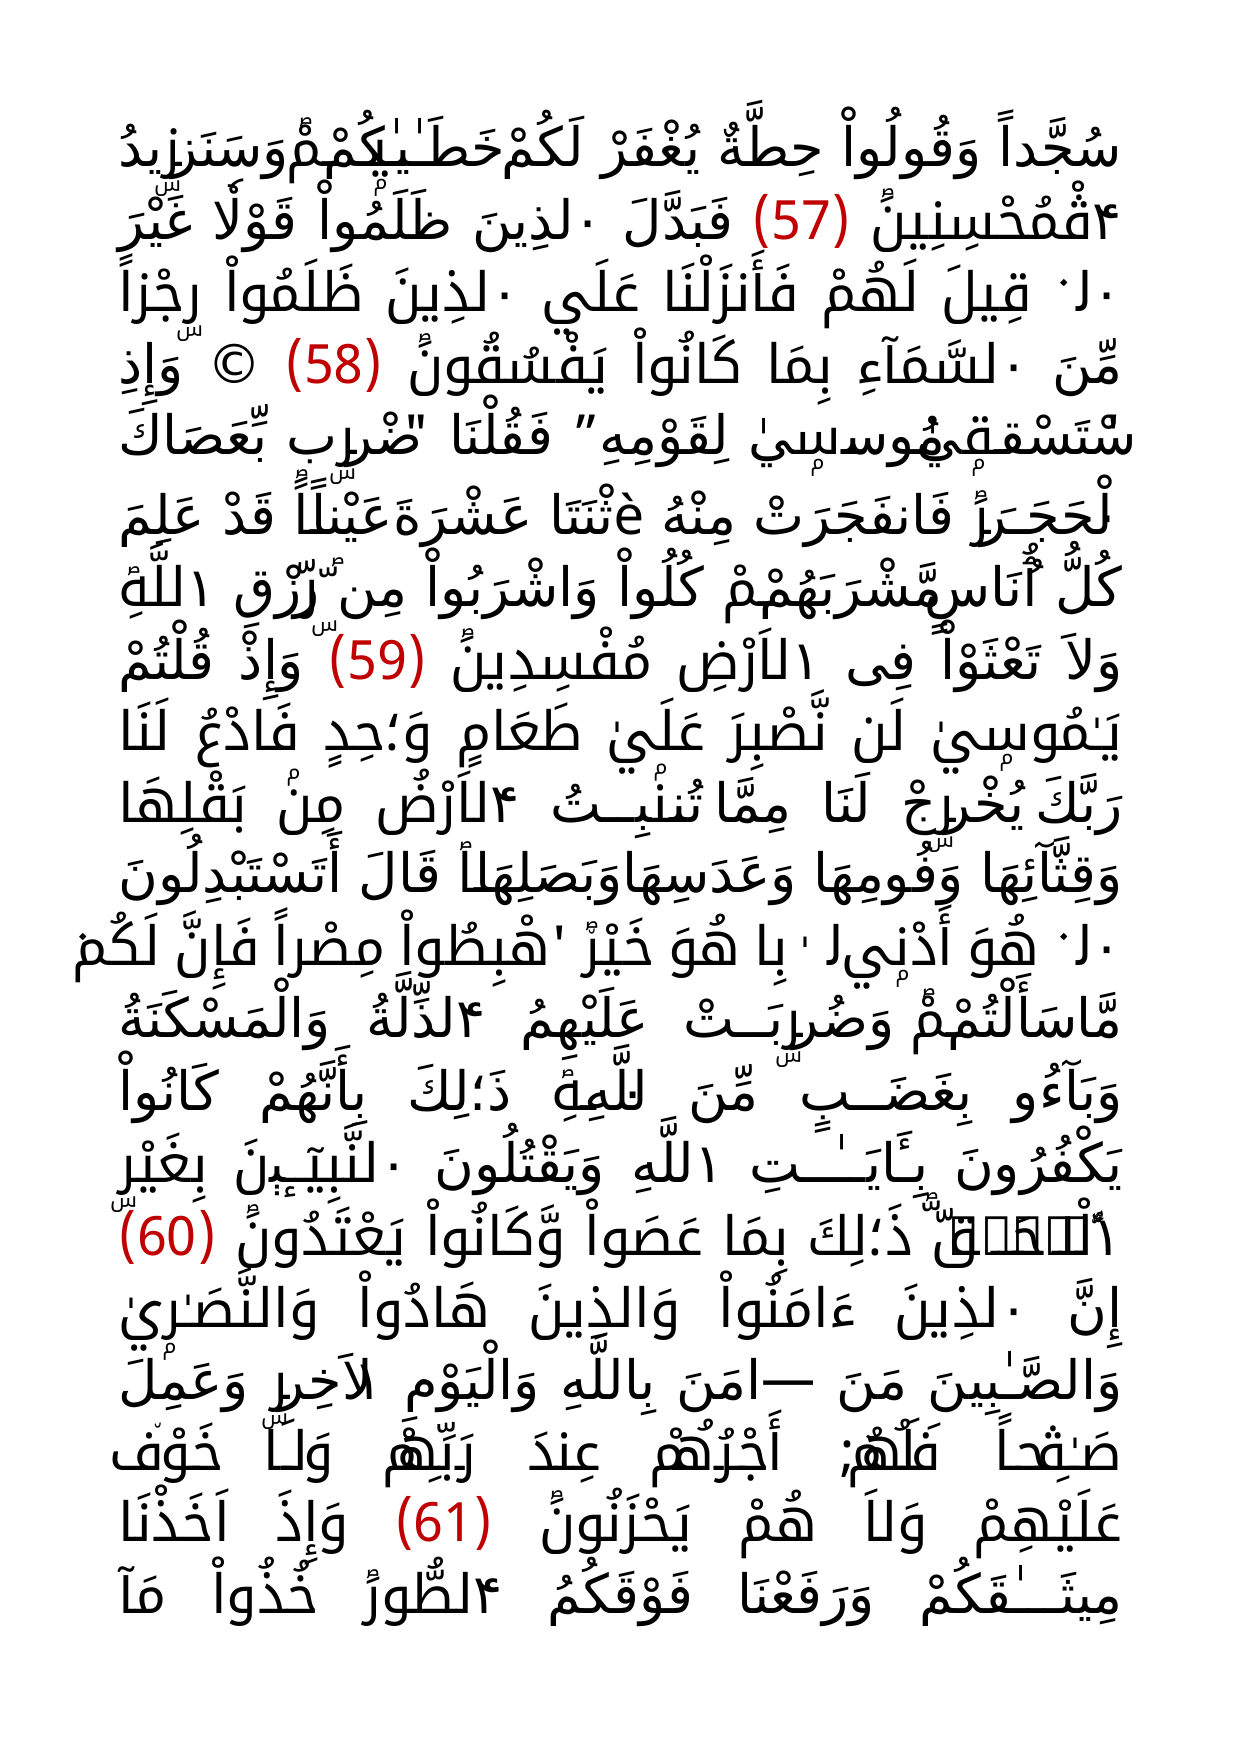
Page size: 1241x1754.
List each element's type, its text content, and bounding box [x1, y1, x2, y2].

text بِسْمِ ۱للَّهِ ۱لرَّحْمَـٰنِ ۱لرَّحِيمِ أَلَٓـم؋ّٓؐ ذَ؛لِژَ ۰لْكِتَــٰــبُ لاَ رَيْبَؐ فِيهِ هُديً لِّلْمُتَّقِينَ (1) ۰لذِينَ يُومِنُونَ بِالْغَيْــبِ وَيُقِيمُونَ ۰لصَّلَوٰةَ وَمِمَّا رَزَقْنَـٰهُمْ يُنفِقُونَؐ (2) وَالذِينَ يُومِنُونَ بِمَآ ٱُنزۣلَ إِلَيْژَ وَمَآ ٱُنزۣلَ مِن قَـبْلِژَ وَبِالاَخِرَةِ هُمْ يُوقِنُونَ (3) ٱُوْلَئِژَ عَلَيٰ هُديً مِّن رَّبِّهِمْؐ وَٱُوْلَئِكَ هُمُ ۴ڤْمُفْڤِحُونَؐ (4)إِنَّ ۰لذِينَ كَفَرُواْ سَوَآء٘ عَلَيْهِمُ; ءَآنذَرْتَهُمُ; أَمْ لَمْ تُنذِرْهُمْ لاَ يُومِنُونَؐ (5) خَتَمَ ۰للَّهُ عَلَيٰ قُلُوبِهِمْ وَعَلَيٰ سَمْعِهِمْؐ وَعَلَيٰٓ أَبْصۭــٰرۣهِمْ غِشَــٰوَةٌؐ وَلَهُمْ عَذَاب٘ عَظِيمٌؐ (6) وَمِنَ ۰لنَّاسِ مَنْ يَّقُولُ ءَامَنَّا بِاللَّهِ وَبِالْيَوْمِ ۱لاَخِرۣ وَمَا هُم بِمُومِنِيـنَؐ (7) يُخَــٰدِعُونَ ۰للَّهَ وَالذِينَ ءَامَنُواْؐ وَمَا يُخَــٰدِعُونَ إِلٓاَّ أَنفُسَهُمْ وَمَا يَشْعُرُونَؐ (8) فِى قُلُوبِهِم مَّرَضٌؐ فَزَادَهُمُ ۴للَّهُ مَرَضاًؐ وَلَهُمْ عَذَاببب٘ اَلِيمُۢ بِمَا كَانُواْ يُكَذِّبُونَؐ (9) وَإِذَا قِيلَ لَهُمْ لاَ تُفْسِدُواْ فِى ۱لاَرْضِ قَالُوٓاْ إِنَّمَا نَحْنُ مُصْلِحُونَؐ (10) أَلٓاَ إِنَّهُمْ هُمُ ۴لْمُفْسِدُونَ وَچَكِن لاَّ يَشْعُرُونَؐ (11) وَإِذَا قِيلَ لَهُمُ; ءَامِنُواْ كَمَآ ءَامَنَ ۰لنَّاسُ قَالُوٓاْ أَنُومِنُ كَمَآ ءَامَنَ ۰لسُّفَهَآءُؐ اَ۬لٓاَ إِنَّهُمْ هُمُ ۴لسُّفَهَآءُ وَچَكِن لاَّ يَعْلَمُونَؐ (12) وَإِذَا لَقُواْ ۴لذِينَ ءَامَنُواْ قَالُوٓاْ ءَامَنَّاؐ وَإِذَا خَلَوۣاْ اِلَيٰ شَيَـٰطِينِهِمْ قَالُوٓاْ إِنَّا مَعَكُمُ; إِنَّمَا نَحْنُ مُسْتَهْزۣءُونَؐ (13) ۰للَّهُ يَسْتَهْزۣﻯُٔ بِهِمْ وَيَمُـدُّهُمْ فِى طُـغْـيَــٰنِهِمْ يَعْمَهُونَؐ (14) ﭐُوْلَئِكَ۰لذِيـنَ "شْتَرَوُاْ ۴لضَّچَلَةَ بِالْهُدۭيٰ فَمَا رَبِحَت تِّجَــٰرَتُهُمْ وَمَا كَانُواْ مُهْتَدِينَؐ (15) ® مَثَلُهُمْ كَمَثَلِ ۱ﻟ﮲ 'سْتَوْقَدَ نَاراً فَلَمَّآ أَضَآءَتْ مَا حَوْلَهُؐ„ ذَهَــبَ ۰للَّهُ بِنُورۣهِمْ وَتَرَكَهُمْ فِى ظُلُمَــٰــتٍ لاَّ يُبْصِرُونَؐ (16) صُمّٛ بُكْم٘ عُمْيٌ فَهُمْ لاَ يَرْجِعُونَؐ (17) أَوْ كَصَيِّبٍ مِّنَ ۰لسَّمَآءِ فِيهِ ظُلُمَـٰتٌ وَرَعْدٌ وَبَرْقٌؐ يَجْعَلُونَ أَصَــٰبِعَهُمْ فِىٓ ءَاذَانِهِم مِّـنَ ۰لصَّوَ؛عِقِ حَذَرَ ۰لْمَوْتِؐ وَاللَّهُ مُحِيطٛ بِالْكۭـٰفِـرۣينَؐ (18) يَكَادُ ۴لْبَرْقُ يَخْطَفُ أَبْصَـٰرَهُمْؐ كُلَّمَآ أَضَآءَ لَهُم مَّشَوْاْ فِيهِؐ وَإِذَآ أَظْلَمَ عَلَيْهِمْ قَامُواْؐ وَلَوْ شَآءَ ۰للَّهُ لَذَهَــبَ بِسَمْعِهِمْ وَأَبْصۭـٰرۣهِمُؐ; إِنَّ ۰للَّهَ عَلَيٰ كُلِّ شَيْءٍ قَدِيرٌؐ (19) يَـٰٓأَيُّهَا ۰لنَّاسُ ۶عْبُدُواْ رَبَّكُمُ ۴ﻟ﮲ خَلَقَكُمْ وَالذِينَ مِن قَبْلِكُمْ لَعَلَّكُمْ تَتَّقُونَؐ (20) ۰ﻟ﮲ جَعَلَ لَكُمُ ۴لاَرْضَ فِرَ؛شاً وَالسَّمَآءَ بِنَآءً وَأَنزَلَ مِنَ ۰لسَّمَآءِ مَآءً فَأَخْرَجَ بِهِ” مِنَ ۰لثَّمَرَ؛تِ رۣزْقاً لَّكُمْؐ فَلاَ تَجْعَلُواْ لِلهِ أَندَاداً وَأَنتُمْ تَعْلَمُونَؐ (21) وَإِن كُنتُمْ فِى رَيْــبٍ مِّمَّا نَزَّلْنَا عَلَيٰ عَبْدِنَا فَاتُواْ بِسُورَةٍ مِّن مِّثْلِهِؐ/ وَادْعُواْ شُهَدَآءَكُم مِّن دُونِ ۱للَّهِ إِن كُنتُمْ صَـٰدِقِـينَؐ (22) فَإِن لَّمْ تَفْعَلُواْ وَلَن تَفْعَلُــواْ فَاتَّقُواْ ۴لنَّـارَ ۰لتِى وَقُودُهَا ۰لنَّاسُ وَالْحِجَارَةُؐ ٱُعِـدَّتْ لِلْكۭـٰفِـرۣينَؐ (23) وَبَشِّرۣ ۱لذِينَ ءَامَنُواْ وَعَمِلُواْ ۴ڤصَّـٰڤِحَـٰــتِ أَنَّ لَهُمْ جَنَّـٰــتٍ تَجْرۣﻯ مِن تَحْتِهَا ۰لاَنْهَــٰرُؐ كُلَّمَا رُزۣقُواْ مِنْهَا مِن ثَمَرَةٍ رّۣزْقاً قَالُواْ هَـٰذَا ۰ﻟ﮲ رُزۣقْنَا مِن قَـبْلُؐ وَٱُتُواْ بِهِ” مُتَشَـٰبِهاًؐ وَلَهُمْ فِيهَآ أَزْوَ؛جٌ مُّطَهَّرَةٌؐ وَهُمْ فِيهَا خَـٰلِدُونَؐ (24) © إِنَّ ۰للَّهَ لاَ يَسْتَحْـىِ“ أَنْ يَّضْرۣبَ مَثَلًا مَّا بَعُوضَةً فَمَا فَوْقَهَاؐ فَأَمَّا ۰لذِينَ ءَامَنُواْ فَيَعْلَمُونَ أَنَّهُ ۴لْحَقُّ مِن رَّبِّهِمْؐ وَأَمَّا ۰لذِينَ كَفَرُواْ فَيَقُولُونَ مَاذَآ أَرَادَ ۰للَّهُ بِهَـٰذَا مَثَلًؐا يُضِلُّ بِهِ” كَثِيراً وَيَهْدِى بِهِ” كَثِيراًؐ وَمَا يُضِلُّ بِهِ“ إِلاَّ ۰لْفَــٰسِقِينَ (25) ۰لذِيـنَ يَنقُضُونَ عَهْدَ ۰للَّهِ مِنۢ بَعْدِ مِيثَـٰقِهِ” وَيَقْطَعُونَ مَآ أَمَرَ۰للَّهُ بِهِ“ أَنْ يُّوصَلَ وَيُفْسِدُونَ فِى ۱لاَرْضِؐ ﭐُوْلَئِكَ هُمُ ۴لْخَــٰسِرُونَؐ (26) كَيْفَ تَكْفُرُونَ بِاللَّهِ وَكُنتُمُ; أَمْوَ؛تاً فَأَحْيۭاكُمْ ثُمَّ يُمِيتُكُمْؐ ثُمَّ يُحْيِيكُمْ ثُمَّ إِلَيْهِ تُرْجَعُونَؐ (27) هُوَ ۰ﻟ﮲ خَلَقَ لَكُم مَّا فِى ۱لاَرْضِ جَمِيعاًؐ ثُمَّ "سْتَوۭيٰٓ إِلَي ۰لسَّمَآءِ فَسَوّۭيٰهُنَّ سَبْعَ سَمَــٰوَ؛تٍؐ وَهُوَ بِكُلِّ شَيْءٖ عَلِيمٌؐ (28) وَإِذْ قَالَ رَبُّكَ لِلْمَلَئِكَةِ إِنِّـﻰ جَاعِلٌ فِى ۱لاَرْضِ خَلِيفَةًؐ قَالُوٓاْ أَتَجْعَلُ فِيهَا مَنْ يُّفْسِدُ فِيهَا وَيَسْفِكُ ۴لدِّمَآءَ وَنَحْنُ نُسَبِّحُ بِحَمْدِكَ وَنُقَدِّسُ لَكَؐ قَالَ إِنِّيَ أَعْلَمُ مَا لاَ تَعْلَمُونَؐ (29) وَعَلَّمَ ءَادَمَ ۰لاَسْمَآءَ كُلَّهَا ثُمَّ عَرَضَهُمْ عَلَي ۰لْمَلَئِكَةِ فَقَالَ أَنۢبِـُٔونِـى بِأَسْمَآءِ هَـٰٓؤُلٓاَءِ ان كُنتُمْ صَـٰدِقِينَؐ (30) قَالُواْ سُبْحَــٰنَكَ لاَ عِلْمَ لَنَآ إِلاَّ مَا عَلَّمْتَنَآ إِنَّكَ أَنتَ ۰لْعَلِيمُ ۴لْحَكِيمُؐ (31) قَالَ يَـٰٓــَٔادَمُ أَنۢبِـيؔهُم بِأَسْمَآئِهِمْؐ فَلَمَّآ أَنۢبَأَهُم بِأَسْمَآئِهِمْ قَالَ أَلَمَ اَقُل لَّكُمُ; إِنِّيَ أَعْلَمُ غَيْــبَ ۰لسَّمَـٰوَ؛تِ وَالاَرْضِ وَأَعْلَمُ مَا تُبْدُونَ وَمَا كُنتُمْ تَكْتُمُونَؐ (32) ® وَإِذْ قُلْنَا لِلْمَلَئِكَةِ ۹سْجُدُواْ ءَلِادَمَ فَسَجَدُوٓاْؐ إِلٓاَّ إِبْلِيسَ أَبۭيٰ وَاسْتَكْبَرَ وَكَانَ مِنَ ۰لْكۭـٰفِرۣينَؐ (33) وَقُلْنَا يَـٰٓــَٔادَمُ ۶سْكُنَ اَنــتَ وَزَوْجُكَ ۰لْجَنَّةَ وَكُلاَ مِنْهَا رَغَداٗ حَيْــثُ ﺷِﻴْٔـﺘُـمَاؐ وَلاَ تَقْرَبَا هَـٰذِهِ ۱لشَّجَرَةَ فَتَكُونَا مِنَ ۰لظَّـٰلِمِينَؐ (34) فَأَزَلَّهُمَا ۰لشَّيْطَـٰنُ عَنْهَا فَأَخْرَجَهُمَا مِمَّا كَانَا فِيهِؐ وَقُلْنَا "هْبِطُواْؐ بَعْضُكُمْ لِبَعْـضٖ عَدُوٌّؐ وَلَكُمْ فِى ۱لاَرْضِ مُسْتَقَرٌّ وَمَتَــٰع٘ اِلَيٰ حِينٍؐ (35) فَتَلَقّۭيٰٓ ءَادَمُ مِن رَّبِّهِ” كَلِمَـٰــتٍ فَتَابببَ عَلَيْهِؐ إِنَّهُ„ هُوَ ۰لتَّوَّابُ ۴لرَّحِيمُؐ (36) قُلْنَا "هْبِطُواْ مِنْهَا جَمِيعاًؐ فَإِمَّا يَاتِيَنَّكُم مِّنِّى هُديً فَمَن تَبِعَ هُدۭايَ فَلاَ خَوْف٘ عَلَيْهِمْ وَلاَ هُمْ يَحْزَنُونَؐ (37) وَالذِينَ كَفَرُواْ وَكَذَّبُواْ بِـَٔايَـٰتِنَآ ٱُوْلَئِكَ أَصْحَــٰــبُ ۴لنّۭارۣ هُمْ فِيهَا خَـٰلِدُونَؐ (38) يَــٰبَنِىٓ إِسْرَآءِيلَ ۸ذْكُرُواْ نِعْمَتِـيَ ۰لتِىٓ أَنْعَمْـتُ عَلَيْكُمْ وَأَوْفُواْ بِعَهْدِﻯٓ ٱُوفِ بِعَهْدِكُمْ وَإِيَّـٰيَ فَارْهَبُونِؐ (39) وَءَامِنُواْ بِمَآ أَنزَلْــتُ مُصَدِّقاً لِّمَا مَعَكُمْ وَلاَ تَكُونُوٓاْ أَوَّلَ كَافِرۣۢ بِهِؐ/ وَلاَ تَشْتَرُواْ بِـَٔايَـٰتِى ثَمَناً قَلِيلًا وَإِيَّـٰيَ فَاتَّقُونِؐ (40) ¥ وَلاَ تَلْبِسُواْ ۴لْحَقَّ بِالْبَـٰطِلِ وَتَكْتُمُواْ ۴لْحَقَّ وَأَنتُمْ تَعْلَمُونَؐ (41) وَأَقِيمُواْ ۴لصَّلَوٰةَ وَءَاتُواْ ۴لزَّكَوٰةَؐ وَارْكَعُواْ مَعَ ۰لرَّ؛كِعِينَؐ (42) أَتَامُرُونَ ۰لنَّاسَ بِالْبِرّۣ وَتَنسَوْنَ أَنفُسَكُمْ وَأَنتُمْ تَتْلُونَ ۰لْكِتَــٰــبَؐ أَفَلاَ تَعْقِلُونَؐ (43) وَاسْتَعِينُواْ بِالصَّبْرۣ وَالصَّلَوٰةِؐ وَإِنَّهَا لَكَبِيرَة٘ اِلاَّ عَلَي ۰لْخَــٰشِعِيـنَ (44) ۰لذِينَ يَظُنُّونَ أَنَّهُم مُّچَقُواْ رَبِّهِمْ وَأَنَّهُمُ; إِلَيْهِ رَ؛جِعُونَؐ (45) يَـٰبَنِىٓ إِسْرَآءِيلَ ۸ذْكُرُواْ نِعْمَتِيَ ۰لتِىٓ أَنْعَمْــتُ عَلَيْكُمْ وَأَنِّـى فَضَّلْتُكُمْ عَلَي ۰لْعَــٰلَمِينَؐ (46) وَاتَّقُواْ يَوْماً لاَّ تَجْزۣى نَفْس٘ عَن نَّفْسٍ شَيْــٔاً وَلاَ يُقْبَلُ مِنْهَا شَفَــٰعَةٌ وَلاَ يُوخَذُ مِنْهَا عَدْلٌ وَلاَ هُمْ يُنصَرُونَؐ (47) وَإِذْ نَجَّيْنَـٰكُم مِّـنَ —الِ فِرْعَوْنَ يَسُومُونَكُمْ سُوٓءَ ۰لْعَذَابببِ يُذَبِّحُونَ أَبْنَآءَكُمْ وَيَسْتَحْيُونَ نِسَآءَكُمْؐ وَفِى ذَ؛لِكُم بَلٓاَءٌ مِّن رَّبِّكُمْ عَظِيمٌؐ (48) وَإِذْ فَرَقْنَا بِكُمُ ۴ڤْبَحْرَ فَأَنجَيْنَـٰكُمْ وَأَغْرَقْنَآ ءَالَ فِرْعَوْنَ وَأَنتُمْ تَنظُرُونَؐ (49) وَإِذْ وَ؛عَدْنَا مُوسۭيٰٓ أَرْبَعِينَ لَيْلَةً ثُمَّ "تَّخَذتُّمُ ۴لْعِجْلَ مِنۢ بَعْدِهِ” وَأَنتُمْ ظَـٰلِمُونَؐ (50) ثُمَّ عَفَوْنَا عَنكُم مِّنۢ بَعْدِ ذَ؛لِكَ لَعَلَّكُمْ تَشْكُرُونَؐ (51) وَإِذَ —اتَيْنَا مُوسَي ۰لْكِتَــٰــبَؐ وَالْفُرْقَانَ لَعَلَّكُمْ تَهْتَدُونَؐ (52) ® وَإِذْ قَالَ مُوسۭيٰ لِقَوْمِهِ” يَـٰقَوْمِ إِنَّكُمْ ظَلَمْتُمُ; أَنفُسَكُم بِاتِّخَاذِكُمُ ۴لْعِجْلَ فَتُوبُوٓاْ إِلَيٰ بَارۣئِكُمْ فَاقْتُلُوٓاْ أَنفُسَكُمْؐ ذَ؛لِكُمْ خَيْرٌ لَّكُمْ عِندَ بَارۣئِكُمْؐ فَتَابببَ عَلَيْكُمُؐ; إِنَّهُ„ هُوَ ۰لتَّوَّابببُ ۴لرَّحِيمُؐ (53) وَإِذْ قُلْتُمْ يَـٰمُوسۭيٰ لَن نُّومِنَ لَكَ حَتَّيٰ نَرَي ۰للَّهَ جَهْرَةً فَأَخَذَتْكُمُ ۴لصَّـٰعِقَةُ وَأَنتُمْ تَنظُرُونَؐ (54) ثُمَّ بَعَثْنَــٰكُم مِّنۢ بَعْدِ مَوْتِكُمْ لَعَلَّكُمْ تَشْكُرُونَؐ (55) وَظَلَّلْنَا عَلَيْكُمُ ۴لْغَمَـٰمَ وَأَنزَلْنَا عَلَيْكُمُ ۴لْمَنَّ وَالسَّلْوۭيٰؐ كُلُواْ مِن طَيِّبَــٰــتِ مَا رَزَقْنَـٰكُمْؐ وَمَا ظَلَمُونَاؐ وَچَكِــن كَانُوٓاْ أَنفُسَهُمْ يَظْلِمُونَؐ (56) وَإِذْ قُلْنَا ۸دْخُلُواْ هَـٰذِهِ ۱لْقَرْيَةَ فَكُلُواْ مِنْهَا حَيْثُ شِيؔتُمْ رَغَداً وَادْخُلُواْ ۴لْبَابببَ سُجَّداً وَقُولُواْ حِطَّةٌ يُغْفَرْ لَكُمْ خَطَـٰيۭـٰكُمْؐ وَسَنَزۣيدُ ۴ڤْمُحْسِنِينَؐ (57) فَبَدَّلَ ۰لذِينَ ظَلَمُواْ قَوْلٗا غَيْرَ ۰ﻟ﮲ قِيلَ لَهُمْ فَأَنزَلْنَا عَلَي ۰لذِينَ ظَلَمُواْ رۣجْزاً مِّنَ ۰لسَّمَآءِ بِمَا كَانُواْ يَفْسُقُونَؐ (58) © وَإِذِ 'سْتَسْقۭيٰ مُوسۭيٰ لِقَوْمِهِ” فَقُلْنَا "ضْرۣب بِّعَصَاكَ ۰لْحَجَـرَؐ فَانفَجَرَتْ مِنْهُ èثْنَتَا عَشْرَةَ عَيْناًؐ قَدْ عَلِمَ كُلُّ ٱُنَاسٍ مَّشْرَبَهُمْؐ كُلُواْ وَاشْرَبُواْ مِن رّۣزْقِ ۱للَّهِؐ وَلاَ تَعْثَوْاْ فِى ۱لاَرْضِ مُفْسِدِينَؐ (59) وَإِذْ قُلْتُمْ يَـٰمُوسۭيٰ لَن نَّصْبِرَ عَلَيٰ طَعَامٍ وَ؛حِدٍ فَادْعُ لَنَا رَبَّكَ يُخْرۣجْ لَنَا مِمَّا تُنۢبِــتُ ۴لاَرْضُ مِنۢ بَقْلِهَا وَقِثَّآئِهَا وَفُومِهَا وَعَدَسِهَا وَبَصَلِهَاؐ قَالَ أَتَسْتَبْدِلُونَ۰ﻟ﮲ هُوَ أَدْنۭيٰ بِاﻟ﮲ هُوَ خَيْر٘ؐ 'هْبِطُواْ مِصْراً فَإِنَّ لَكُم مَّا سَأَلْتُمْؐ وَضُرۣبَــتْ عَلَيْهِمُ ۴لذِّلَّةُ وَالْمَسْكَنَةُ وَبَآءُو بِغَضَــبٍ مِّنَ ۰للَّهِؐ ذَ؛لِكَ بِأَنَّهُمْ كَانُواْ يَكْفُرُونَ بِـَٔايَــٰــتِ ۱للَّهِ وَيَقْتُلُونَ ۰لنَّبِيٓــٕﯧنَ بِغَيْرۣ ۱لْحَقﱢّؐ ذَ؛لِكَ بِمَا عَصَواْ وَّكَانُواْ يَعْتَدُونَؐ (60) إِنَّ ۰لذِينَ ءَامَنُواْ وَالذِينَ هَادُواْ وَالنَّصَـٰرۭيٰ وَالصَّـٰبِينَ مَنَ —امَنَ بِاللَّهِ وَالْيَوْمِ ۱لاَخِرۣ وَعَمِلَ صَـٰڤِحاً فَلَهُمُ; أَجْرُهُمْ عِندَ رَبِّهِمْ وَلاَ خَوْف٘ عَلَيْهِمْ وَلاَ هُمْ يَحْزَنُونَؐ (61) وَإِذَ اَخَذْنَا مِيثَـــٰقَكُمْ وَرَفَعْنَا فَوْقَكُمُ ۴لطُّورَؐ خُذُواْ مَآ ءَاتَيْنَـٰكُم بِقُوَّةٍ وَاذْكُرُواْ مَا فِيهِ لَعَلَّكُمْ تَتَّقُونَؐ (62) ثُمَّ تَوَلَّيْتُم مِّنۢ بَعْدِ ذَ؛لِكَؐ فَلَوْلاَ فَضْلُ ۴للَّهِ عَلَيْكُمْ وَرَحْمَتُهُ„ لَكُنتُم مِّنَ ۰لْخَــٰسِرۣينَؐ (63) وَلَقَدْ عَلِمْتُمُ ۴لذِينَ "عْتَدَوْاْ مِنكُمْ فِى ۱لسَّبْــتِ فَقُلْنَا لَهُمْ كُونُواْ قِرَدَةٗ خَـٰسِـِٕينَؐ (64) فَجَعَلْنَـٰهَا نَكَـٰلًا لِّمَا بَيْنَ يَدَيْهَا وَمَا خَلْفَهَا وَمَوْعِظَةً لِّلْمُتَّقِينَؐ (65) ® وَإِذْ قَالَ مُوسۭيٰ لِقَوْمِهِ“ إِنَّ ۰للَّهَ يَامُرُكُمُ; أَن تَذْبَحُواْ بَقَرَةًؐ قَـالُوٓاْ أَتَتَّخِذُنَا هُزُؤاًؐ قَالَ أَعُوذُ بِاللَّهِ أَنَ اَكُونَ مِنَ ۰لْجَــٰهِلِينَؐ (66)قَالُواْ ۶دْعُ لَنَا رَبَّژَ يُبَيِّن لَّنَا مَا هِيَؐ قَالَ إِنَّهُ„ يَقُولُ إِنَّهَا بَقَرَةٌ لاَّ فَارۣضٌ وَلاَ بِكْر٘ؐ عَوَانٛ بَيْنَ ذَ؛لِژَؐ فَافْعَلُواْ مَا تُومَرُونَؐ (67) قَالُواْ ۶دْعُ لَنَا رَبَّژَ يُبَيِّن لَّنَا مَا لَوْنُهَاؐ قَالَ إِنَّهُ„ يَقُولُ إِنَّهَا بَقَرَةٌ صَفْرَآءُ فَاقِعٌ لَّوْنُهَاؐ تَسُرُّ ۴لنَّــٰظِرۣينَؐ (68) قَالُواْ ۶دْعُ لَنَا رَبَّژَ يُبَيِّن لَّنَا مَا هِيَ إِنَّ ۰لْبَقَرَ تَشَــٰبَهَ عَلَيْنَا وَإِنَّآ إِن شَآءَ ۰للَّهُ لَمُهْتَدُونَؐ (69) قَالَ إِنَّهُ„ يَقُولُ إِنَّهَا بَقَرَةٌ لاَّ ذَلُولٌ تُثِيرُ ۴لاَرْضَ وَلاَ تَسْقِى ۱لْحَرْثثثَؐ مُسَلَّمَةٌ لاَّ شِيَةَ فِيهَاؐ قَالُواْ ۴چَـنَ جِيؔــتَ بِالْحَقﱢّؐ فَذَبَحُوهَا وَمَا كَادُواْ يَفْعَلُونَؐ (70) وَإِذْ قَتَلْتُمْ نَفْساً فَادَّ؛رَﹻتُمْ فِيهَاؐ وَاللَّهُ مُخْرۣجٌ مَّا كُنتُمْ تَكْتُمُونَؐ (71) فَقُلْنَا "ضْرۣبُوهُ بِبَعْضِهَاؐ كَذَ؛لِژَ يُحْىِ ۱للَّهُ ۴لْمَوْتۭيٰ وَيُرۣيكُمُ; ءَايَــٰتِهِ” لَعَلَّكُمْ تَعْقِلُونَؐ (72) ثُمَّ قَسَــتْ قُلُوبُكُم مِّنۢ بَعْدِ ذَ؛لِژَ فَهِيَ كَالْحِجَارَةِ أَوَ اَشَدُّ قَسْوَةًؐ وَإِنَّ مِنَ ۰لْحِجَارَةِ لَمَا يَتَفَجَّرُ مِنْهُ ۴لاَنْهَـٰرُؐ وَإِنَّ مِنْهَا لَمَا يَشَّقَّقُ فَيَخْرُجُ مِنْهُ ۴لْمَآءُؐ وَإِنَّ مِنْهَا لَمَا يَهْبِطُ مِنْ خَشْيَةِ ۱للَّهِؐ وَمَا ۰للَّهُ بِغَـٰفِلٖ عَمَّا تَعْمَلُونَؐ (73) أَفَتَطْمَعُونَ أَنْ يُّومِنُواْ لَكُمْ وَقَدْ كَانَ فَرۣيقٌ مِّنْهُمْ يَسْمَعُونَ كَچَمَ ۰للَّهِ ثُمَّ يُحَـرّۣفُونَهُ„ مِنۢ بَعْدِ مَاعَقَلُوهُ وَهُمْ يَعْلَمُونَؐ (74) ¤ وَإِذَا لَقُواْ ۴لذِينَ ءَامَنُواْ قَالُوٓاْ ءَامَنَّاؐ وَإِذَا خَلاَ بَعْضُهُمُ; إِلَيٰ بَعْضٍ قَالُوٓاْ أَتُحَدِّثُونَهُم بِمَا فَتَحَ ۰للَّهُ عَلَيْكُمْ ڤِيُحَآجُّوكُم بِهِ” عِندَ رَبِّكُمُؐ; أَفَلاَ تَعْقِلُونَؐ (75) أَوَلاَ يَعْلَمُونَ أَنَّ ۰للَّهَ يَعْلَمُ مَا يُسِرُّونَ وَمَا يُعْلِنُونَؐ (76) وَمِنْهُمُ; ٱُمِّيُّونَ لاَ يَعْلَمُونَ ۰لْكِتَـٰبَ إِلٓاَّ أَمَانِيَّؐ وَإِنْ هُمُ; إِلاَّ يَظُنُّونَؐ (77) فَوَيْلٌ لِّلذِينَ يَكْتُبُونَ ۰لْكِتَـٰبَ بِأَيْدِيهِمْ ثُمَّ يَقُولُونَ هَـٰذَا مِنْ عِندِ ۱للَّهِ لِيَشْتَرُواْ بِهِ” ثَمَناً قَلِيلًؐا فَوَيْلٌ لَّهُم مِّمَّا كَتَبَــتَ اَيْدِيهِمْؐ وَوَيْلٌ لَّهُم مِّمَّا يَكْسِبُونَؐ (78) وَقَالُواْ لَن تَمَسَّنَا ۰لنَّارُ إِلٓاَّ أَيَّاماً مَّعْدُودَةًؐ قُلَ اَتَّخَذتُّمْ عِندَ ۰للَّهِ عَهْداً فَلَنْ يُّخْلِفَ ۰للَّهُ عَهْدَهُؐ; أَمْ تَقُولُونَ عَلَي ۰للَّهِ مَا لاَ تَعْلَمُونَؐ (79) بَلۭيٰ مَن كَسَبَ سَيِّيؕةً وَ أَحَـٰطَــتْ بِهِ” خَطِيٓــَٔــٰتُهُ„ فَٱُوْلَئِكَ أَصْحَــٰــبُ ۴لنّۭارۣ هُمْ فِيهَا خَــٰلِدُونَؐ (80) وَالذِينَ ءَامَنُواْ وَعَمِلُواْ ۴ڤصَّـٰڤِحَــٰــتِ ٱُوْلَئِكَ أَصْحَـٰبُ ۴لْجَنَّةِ هُمْ فِيهَا خَــٰلِدُونَؐ (81) وَإِذَ اَخَذْنَا مِيثَـٰقَ بَنِىٓ إِسْرَآءِيلَ لاَ تَعْبُدُونَ إِلاَّ ۰للَّهَؐ وَبِالْوَ؛لِدَيْنِ إِحْسَـٰناً وَذى ۱لْقُرْبۭيٰ وَالْيَتَـٰمۭيٰ وَالْمَسَـٰكِينِؐ وَقُولُواْ لِلنَّاسِ حُسْناًؐ وَأَقِيمُواْ ۴لصَّلَوٰةَ وَءَاتُواْ ۴لزَّكَوٰةَؐ ثُمَّ تَوَلَّيْتُمُ; إِلاَّ قَلِيلًا مِّنكُمْ وَأَنتُم مُّعْرۣضُونَؐ (82) وَإِذَ اَخَذْنَا مِيثَــٰقَكُمْ لاَ تَسْفِكُونَ دِمَآءَكُمْ وَلاَ تُخْرۣجُونَ أَنفُسَكُم مِّن دِيۭـٰرۣكُمْ ثُمَّ أَقْرَرْتُمْ وَأَنتُمْ تَشْهَدُونَؐ (83) ثُمَّ أَنتُمْ هَـٰٓؤُلآَءِ تَقْتُلُونَ أَنفُسَكُمْ وَتُخْرۣجُونَ فَرۣيقاً مِّنكُم مِّـن دِيۭـٰرۣهِمْ تَظَّـٰهَرُونَ عَلَيْهِم بِالِاثْمِ وَالْعُدْوَ؛نِؐ ® وَإِنْ يَّاتُوكُمُ; ٱُسَـٰرۭيٰ تُفَــٰدُوهُمْ وَهُوَ مُحَـرَّم٘ عَلَيْكُمُ; إِخْرَاجُهُمُؐ; أَفَتُومِنُونَ بِبَعْضِ ۱لْكِتَـٰبِ وَتَكْفُرُونَ بِبَعْضٍؐ فَمَا جَزَآءُ مَنْ يَّـفْعَلُ ذَ؛لِكَ مِنكُمُ; إِلاَّ خِزْيٌ فِى ۱لْحَيَوٰةِ ۱لدُّنْيۭاؐ وَيَوْمَ ۰لْقِيَـٰمَةِ يُرَدُّونَ إِلَـيٰٓ أَشَدِّ ۱لْعَذَابببِؐ وَمَا ۰للَّهُ بِغَــٰفِلٖ عَمَّا يَعْمَلُونَؐ (84) ٱُوْلَئِكَ ۰لذِينَ "شْتَرَوُاْ ۴لْحَيَوٰةَ ۰لدُّنْيۭا بِالاَخِرَةِ فَلاَ يُخَفَّفُ عَنْهُمُ ۴لْعَذَابُ وَلاَ هُمْ يُنصَرُونَؐ (85) وَلَقَدَ —اتَيْنَا مُوسَي ۰لْكِتَــٰــبَ وَقَفَّيْنَا مِنۢ بَعْدِهِ” بِالرُّسُلِؐ وَءَاتَيْنَا عِيسَي "بْنَ مَرْيَمَ ۰لْبَيِّنَــٰــتِ وَأَيَّدْنَــٰهُ بِرُوحِ ۱لْقُدُسِؐ أَفَكُلَّمَا جَآءَكُمْ رَسُولٛ بِمَا لاَ تَهْوۭيٰٓ أَنفُسُكُمُ èسْتَكْبَرْتُمْؐ فَفَرۣيقاً كَذَّبْتُمْؐ وَفَرۣيقاً تَقْتُلُونَؐ (86) وَقَالُواْ قُلُوبُنَا غُلْفٛؐ بَل لَّعَنَهُمُ ۴للَّهُ بِكُفْرۣهِمْ فَقَلِيلًا مَّا يُومِنُونَؐ (87) وَلَمَّا جَآءَهُمْ كِتَـٰبٌ مِّنْ عِندِ ۱للَّهِ مُصَدِّقٌ لِّمَا مَعَهُمْ وَكَانُواْ مِن قَبْلُ يَسْتَفْتِحُونَ عَلَي ۰لذِينَ كَفَرُواْؐ فَلَمَّا جَآءَهُم مَّا عَرَفُواْ كَفَرُواْ بِهِؐ/ فَلَعْنَةُ ۴للَّهِ عَلَي ۰لْكۭــٰفِرۣينَؐ (88) بِيسَمَا "شْتَرَوْاْ بِهِ“ أَنفُسَهُمُ; أَنْ يَّكْفُرُواْ بِمَآ أَنزَلَ ۰للَّهُ بَغْياٗ اَنْ يُّنَزّۣلَ ۰للَّهُ مِن فَضْلِهِ” عَلَيٰ مَنْ يَّشَآءُ مِنْ عِبَادِهِؐ/ فَبَآءُو بِغَضَبٖ عَلَيٰ غَضَبٍؐ وَلِلْكۭـٰفِـرۣينَ عَذَابٌ مُّهِينٌؐ (89) وَإِذَا قِيلَ لَهُمُ; ءَامِنُواْ بِمَآ أَنزَلَ ۰للَّهُ قَالُواْ نُومِنُ بِمَآ ٱُنزۣلَ عَلَيْنَا وَيَكْفُرُونَ بِمَا وَرَآءَهُؐ„ وَهُوَ ۰لْحَقُّ مُصَدِّقاً لِّمَا مَعَهُمْؐ قُلْ فَلِمَ تَقْتُلُونَ أَنۢبِيؕآءَ ۰للَّهِ مِن قَبْلُ إِننن كُنتُم مُّومِنِينَؐ (90) © وَلَقَدْ جَآءَكُم مُّوسۭيٰ بِالْبَيِّنَـٰــتِ ثُمَّ "تَّخَذتُّمُ ۴لْعِجْلَ مِنۢ بَعْدِهِ” وَأَنتُمْ ظَـٰلِمُونَؐ (91) وَإِذَ اَخَذْنَا مِيثَـٰقَكُمْ وَرَفَعْنَا فَوْقَكُمُ ۴لطُّورَؐ خُذُواْ مَآ ءَاتَيْنَــٰكُم بِقُوَّةٍ وَاسْمَعُواْؐ قَالُواْ سَمِعْنَا وَعَصَيْنَاؐ وَٱُشْرۣبُواْ فِى قُلُوبِهِمُ ۴لْعِجْلَ بِكُفْرۣهِمْؐ قُلْ بِيسَمَا يَامُرُكُم بِهِ“ إِيمَـٰنُكُمُ; إِن كُنتُم مُّومِنِينَؐ (92) قُلِ اِن كَانَتْ لَكُمُ ۴لدَّارُ۴لاَخِرَةُ عِندَ ۰للَّهِ خَالِصَةً مِّن دُونِ ۱لنَّاسِ فَتَمَنَّوُاْ ۴لْمَوْتَ إِن كُنتُمْ صَـٰدِقِينَؐ (93) وَلَنْ يَّتَمَنَّوْهُ أَبَداَۢ بِمَا قَدَّمَــتَ اَيْدِيهِمْؐ وَاللَّهُ عَلِيمٛ بِالظَّـٰلِمِينَؐ (94) وَلَتَجِدَنَّهُمُ; أَحْرَصَ ۰لنَّاسِ عَلَيٰ حَيَوٰةٍؐ وَمِنَ ۰لذِينَ أَشْرَكُواْ يَوَدُّ أَحَدُهُمْ لَوْ يُعَمَّرُ أَلْفَ سَنَةٍؐ وَمَا هُوَ بِمُزَحْزۣحِهِ” مِنَ ۰لْعَذَابببِ أَنْ يُّعَمَّرَؐ وَاللَّهُ بَصِيرٛ بِمَا يَعْمَلُونَؐ (95) قُلْ مَن كَانَ عَدُوّاً لِّجِبْرۣيلَ فَإِنَّهُ„ نَزَّلَهُ„ عَلَيٰ قَلْبِكَ بِإِذْنِ ۱للَّهِ مُصَدِّقاً لِّمَا بَيْنَ يَدَيْهِ وَهُديً وَبُشْرۭيٰ لِلْمُومِنِينَؐ (96) مَن كَانَ عَدُوّاً لِّلهِ وَمَلَئِكَتِهِ” وَرُسُلِهِ” وَجِبْرۣيلَ وَمِيكَـٰٓئِلَ فَإِنَّ ۰للَّهَ عَدُوٌّ لِّلْكۭــٰفِـرۣينَؐ (97) وَلَقَدَ اَنزَلْنَآ إِلَيْكَ ءَايَــٰــتٙ بَيِّنَــٰــتٍؐ وَمَا يَكْفُرُ بِهَآ إِلاَّ ۰لْفَــٰسِقُونَؐ (98) أَوَكُلَّمَا عَــٰهَدُواْ عَهْداً نَّبَذَهُ„ فَرۣيقٌ مِّنْهُمؐ بَلَ اَكْثَرُهُمْ لاَ يُومِنُونَؐ (99) ® وَلَمَّا جَآءَهُمْ رَسُولٌ مِّنْ عِندِ ۱للَّهِ مُصَدِّقٌ لِّمَا مَعَهُمْ نَبَذَ فَرۣيقٌ مِّنَ ۰لذِينَ ٱُوتُواْ ۴لْكِتَــٰــبَ كِتَــٰــبَ ۰للَّهِ وَرَآءَ ظُهُورۣهِمْ كَأَنَّهُمْ لاَ يَعْلَمُونَؐ (100) وَاتَّبَعُواْ مَا تَتْلُواْ ۴لشَّيَـٰطِينُ عَلَيٰ مُلْكِ سُلَيْمَـٰنَؐ وَمَا كَفَرَ سُلَيْمَـٰنُؐ وَچَكِنَّ ۰لشَّيَـٰطِينَ كَفَرُواْ يُعَلِّمُونَ [118, 118, 1122, 1635]
